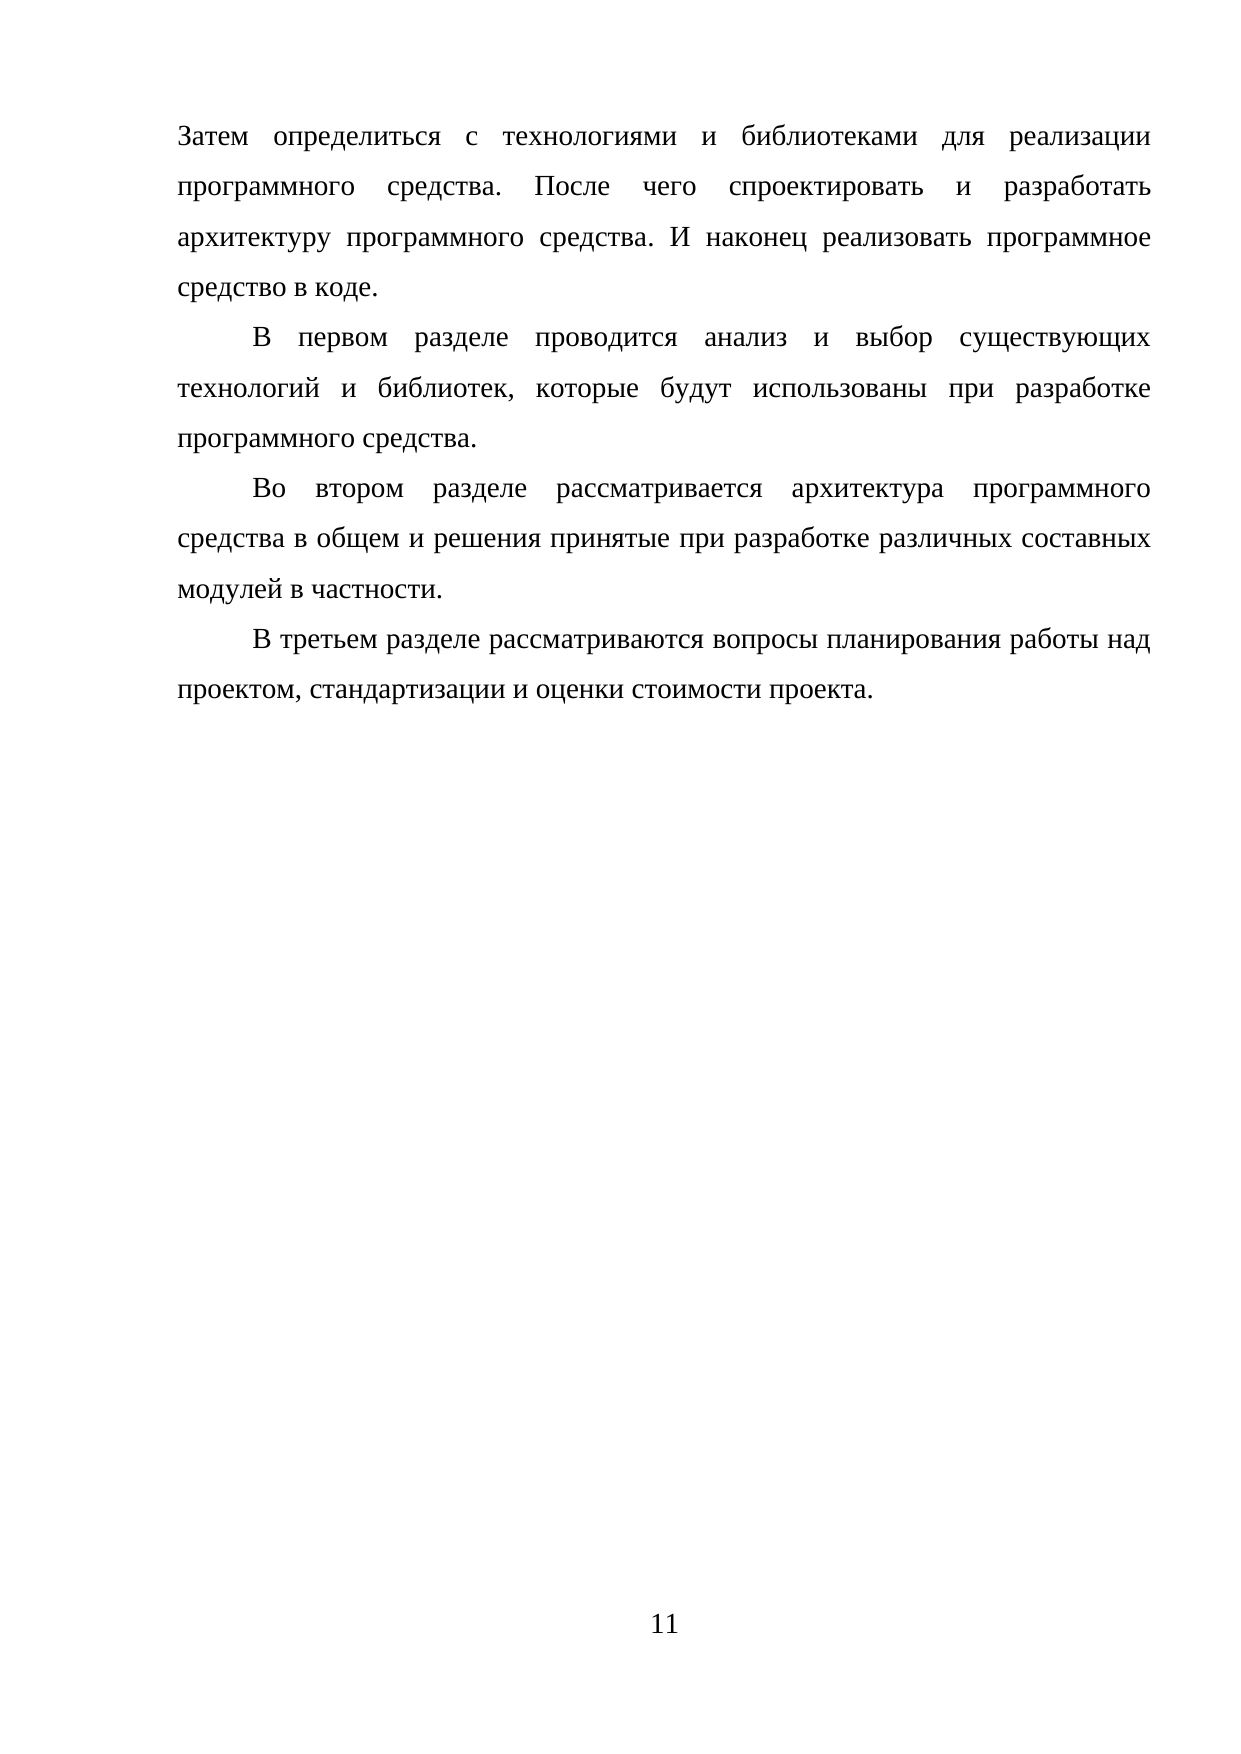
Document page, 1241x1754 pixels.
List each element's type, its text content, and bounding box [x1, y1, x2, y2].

text Во втором разделе рассматривается архитектура программного средства в общем и решения принятые при разработке различных составных модулей в частности. [177, 470, 1152, 604]
text В первом разделе проводится анализ и выбор существующих технологий и библиотек, которые будут использованы при разработке программного средства. [177, 319, 1152, 453]
text В третьем разделе рассматриваются вопросы планирования работы над проектом, стандартизации и оценки стоимости проекта. [177, 621, 1152, 705]
text Затем определиться с технологиями и библиотеками для реализации программного средства. После чего спроектировать и разработать архитектуру программного средства. И наконец реализовать программное средство в коде. [177, 118, 1152, 303]
